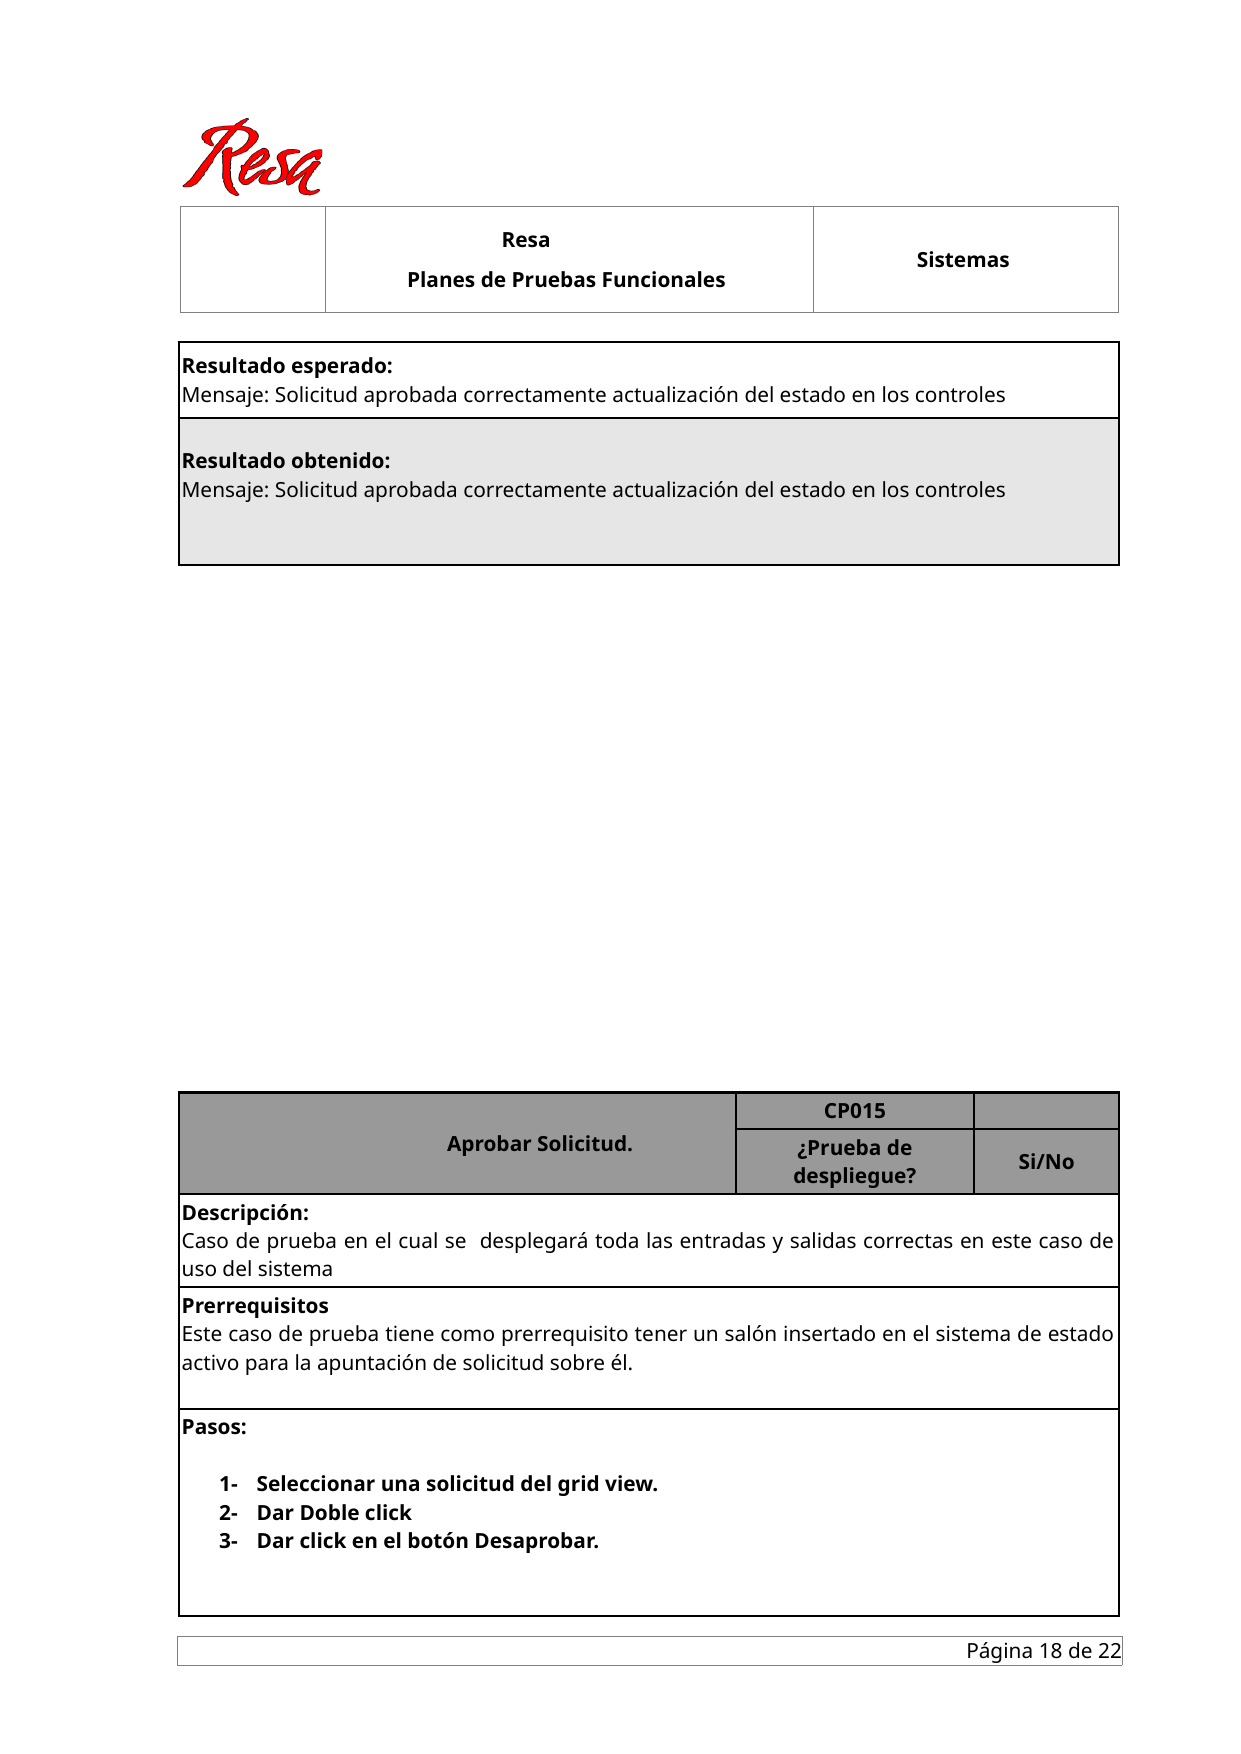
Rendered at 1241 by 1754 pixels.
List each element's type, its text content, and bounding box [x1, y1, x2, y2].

table_cell Resultado obtenido: Mensaje: Solicitud aprobada correctamente actualización del estado en los controles [180, 419, 1118, 530]
table_cell Prerrequisitos Este caso de prueba tiene como prerrequisito tener un salón insertado en el sistema de estado activo para la apuntación de solicitud sobre él. [180, 1288, 1118, 1407]
table_header CP015 [737, 1094, 973, 1128]
table_cell Resultado esperado: Mensaje: Solicitud aprobada correctamente actualización del estado en los controles [180, 343, 1118, 417]
table_cell ¿Prueba de despliegue? [737, 1130, 973, 1193]
table_cell Descripción: Caso de prueba en el cual se desplegará toda las entradas y salidas correctas en este caso de uso del sistema [180, 1195, 1118, 1286]
table_cell Si/No [975, 1130, 1118, 1193]
table_header Aprobar Solicitud. [180, 1094, 735, 1193]
table_header [975, 1094, 1118, 1128]
table_cell [180, 530, 1118, 564]
table_cell Pasos: Seleccionar una solicitud del grid view. Dar Doble click Dar click en el botón Desaprobar. < [180, 1410, 1118, 1614]
